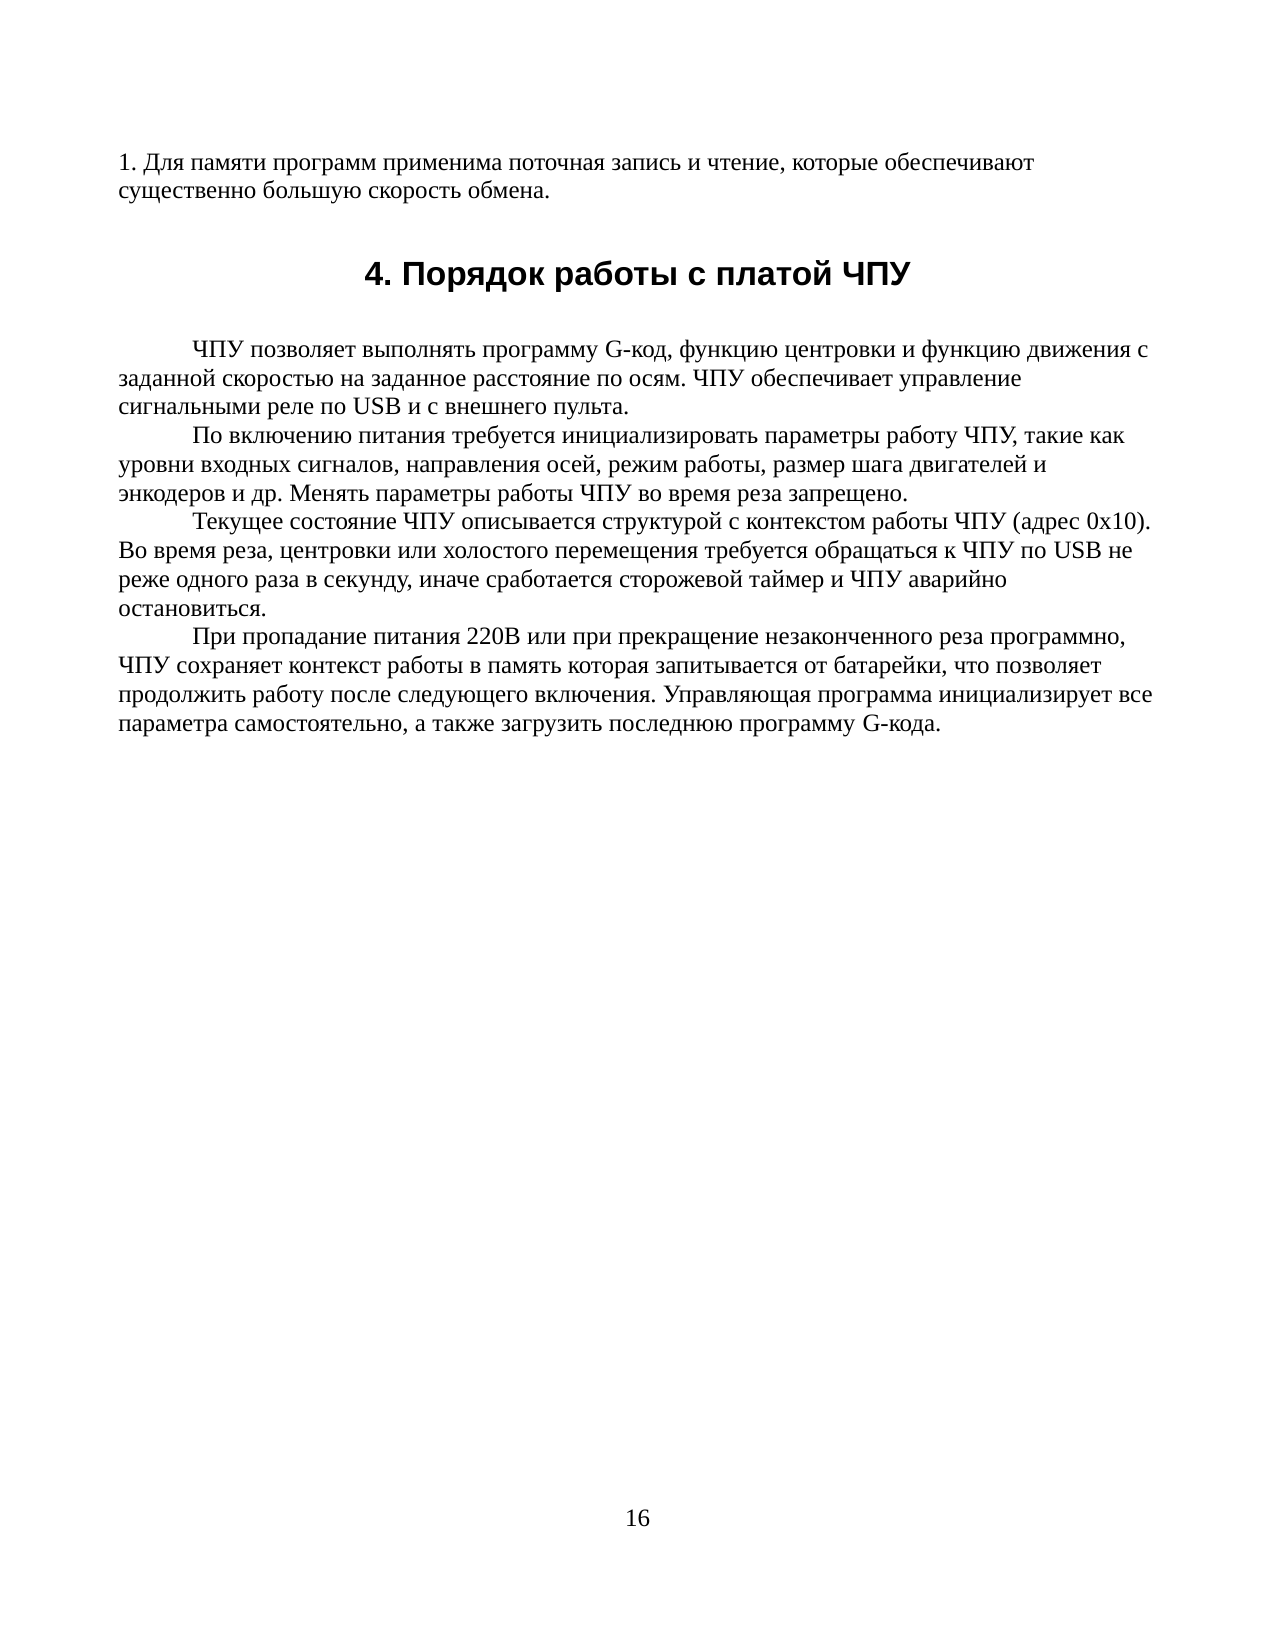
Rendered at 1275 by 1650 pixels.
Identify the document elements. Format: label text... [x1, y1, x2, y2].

text Текущее состояние ЧПУ описывается структурой с контекстом работы ЧПУ (адрес 0x10). Во время реза, центровки или холостого перемещения требуется обращаться к ЧПУ по USB не реже одного раза в секунду, иначе сработается сторожевой таймер и ЧПУ аварийно остановиться. [118, 506, 1157, 621]
subtitle 4. Порядок работы с платой ЧПУ [118, 254, 1157, 293]
text При пропадание питания 220В или при прекращение незаконченного реза программно, ЧПУ сохраняет контекст работы в память которая запитывается от батарейки, что позволяет продолжить работу после следующего включения. Управляющая программа инициализирует все параметра самостоятельно, а также загрузить последнюю программу G-кода. [118, 621, 1157, 736]
text ЧПУ позволяет выполнять программу G-код, функцию центровки и функцию движения с заданной скоростью на заданное расстояние по осям. ЧПУ обеспечивает управление сигнальными реле по USB и с внешнего пульта. [118, 334, 1157, 420]
text 1. Для памяти программ применима поточная запись и чтение, которые обеспечивают существенно большую скорость обмена. [118, 147, 1157, 204]
text По включению питания требуется инициализировать параметры работу ЧПУ, такие как уровни входных сигналов, направления осей, режим работы, размер шага двигателей и энкодеров и др. Менять параметры работы ЧПУ во время реза запрещено. [118, 420, 1157, 506]
